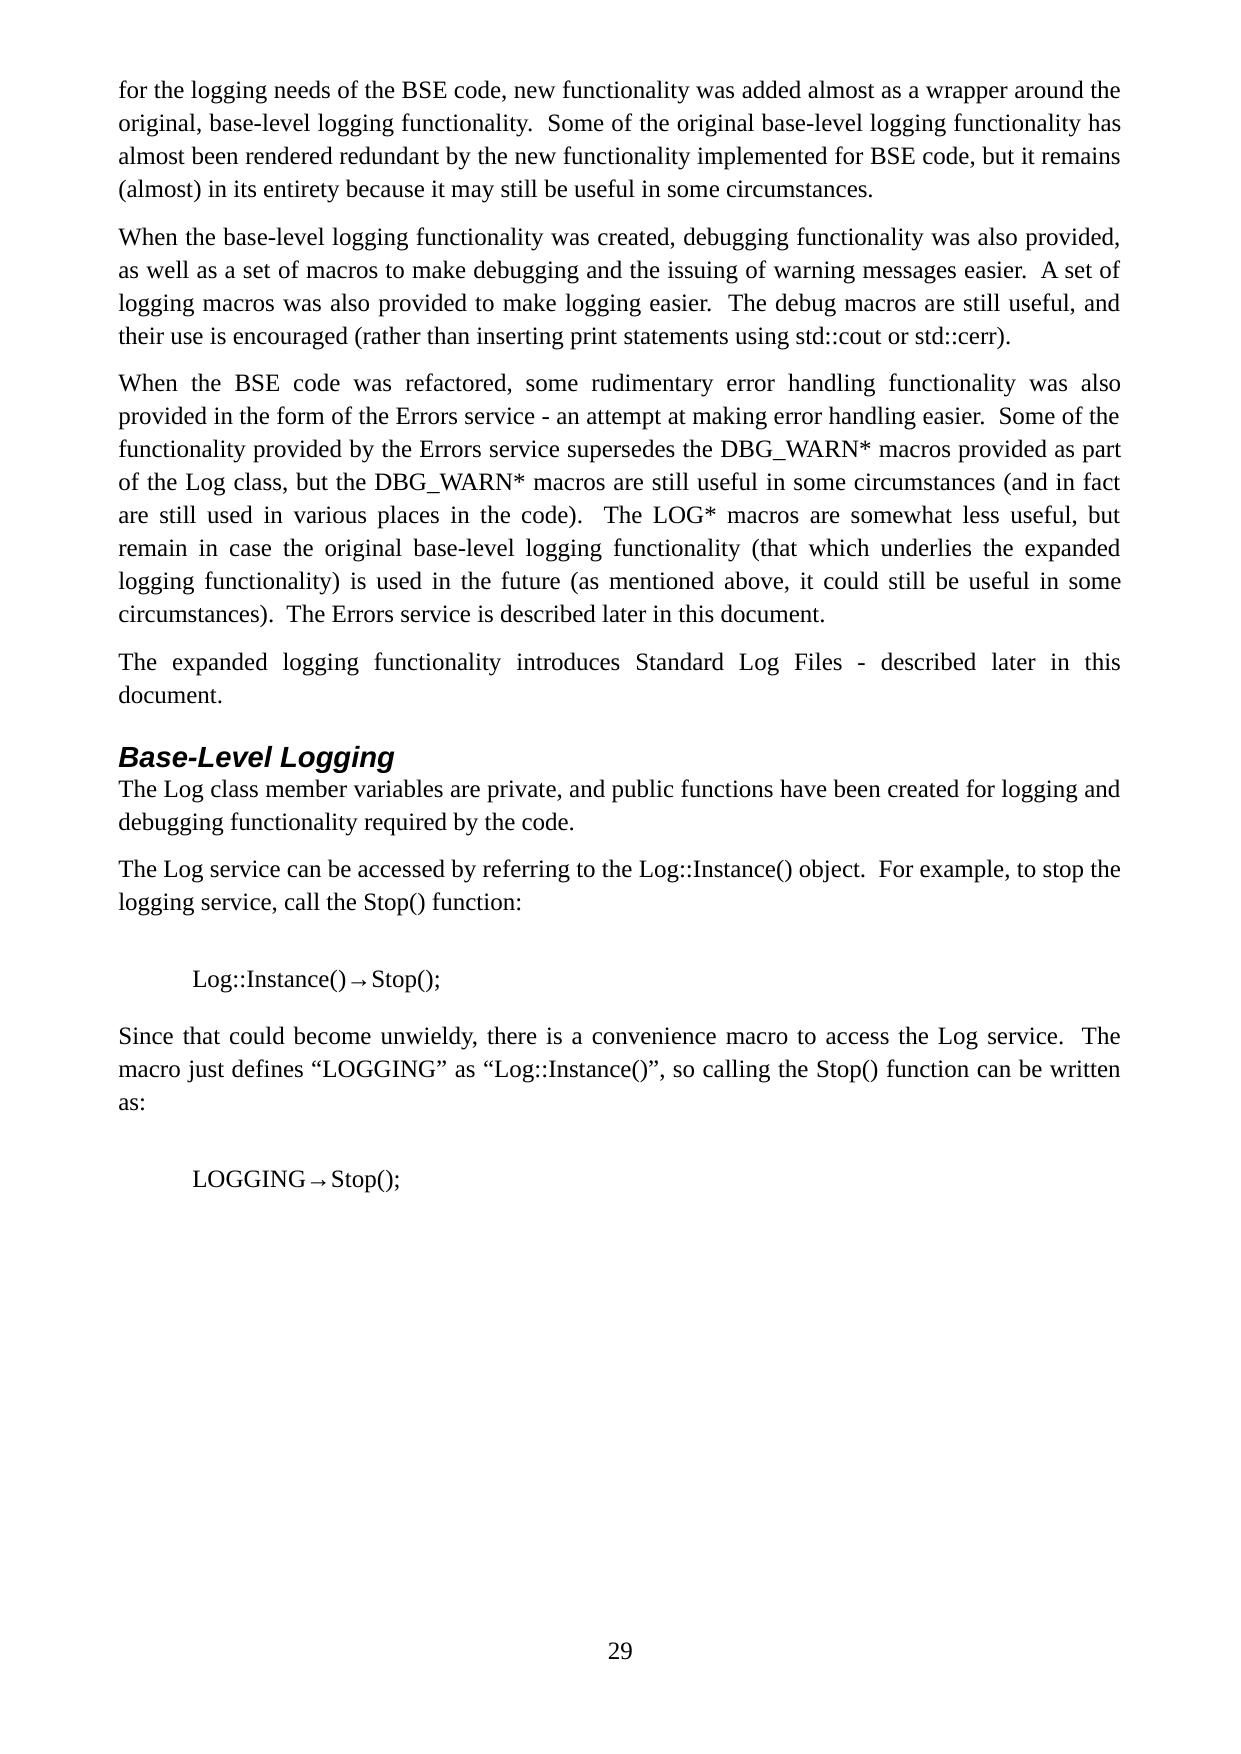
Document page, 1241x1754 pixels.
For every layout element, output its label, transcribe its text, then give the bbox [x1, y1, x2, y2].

text The Log class member variables are private, and public functions have been created for logging and debugging functionality required by the code. [118, 774, 1122, 836]
text When the base-level logging functionality was created, debugging functionality was also provided, as well as a set of macros to make debugging and the issuing of warning messages easier. A set of logging macros was also provided to make logging easier. The debug macros are still useful, and their use is encouraged (rather than inserting print statements using std::cout or std::cerr). [118, 222, 1122, 349]
subtitle Base-Level Logging [118, 740, 1122, 774]
text Since that could become unwieldy, there is a convenience macro to access the Log service. The macro just defines “LOGGING” as “Log::Instance()”, so calling the Stop() function can be written as: [118, 1021, 1122, 1116]
text The Log service can be accessed by referring to the Log::Instance() object. For example, to stop the logging service, call the Stop() function: [118, 854, 1122, 916]
text LOGGING→Stop(); [118, 1164, 1122, 1192]
text for the logging needs of the BSE code, new functionality was added almost as a wrapper around the original, base-level logging functionality. Some of the original base-level logging functionality has almost been rendered redundant by the new functionality implemented for BSE code, but it remains (almost) in its entirety because it may still be useful in some circumstances. [118, 75, 1122, 203]
text When the BSE code was refactored, some rudimentary error handling functionality was also provided in the form of the Errors service - an attempt at making error handling easier. Some of the functionality provided by the Errors service supersedes the DBG_WARN* macros provided as part of the Log class, but the DBG_WARN* macros are still useful in some circumstances (and in fact are still used in various places in the code). The LOG* macros are somewhat less useful, but remain in case the original base-level logging functionality (that which underlies the expanded logging functionality) is used in the future (as mentioned above, it could still be useful in some circumstances). The Errors service is described later in this document. [118, 368, 1122, 628]
text Log::Instance()→Stop(); [118, 964, 1122, 992]
text The expanded logging functionality introduces Standard Log Files - described later in this document. [118, 647, 1122, 709]
